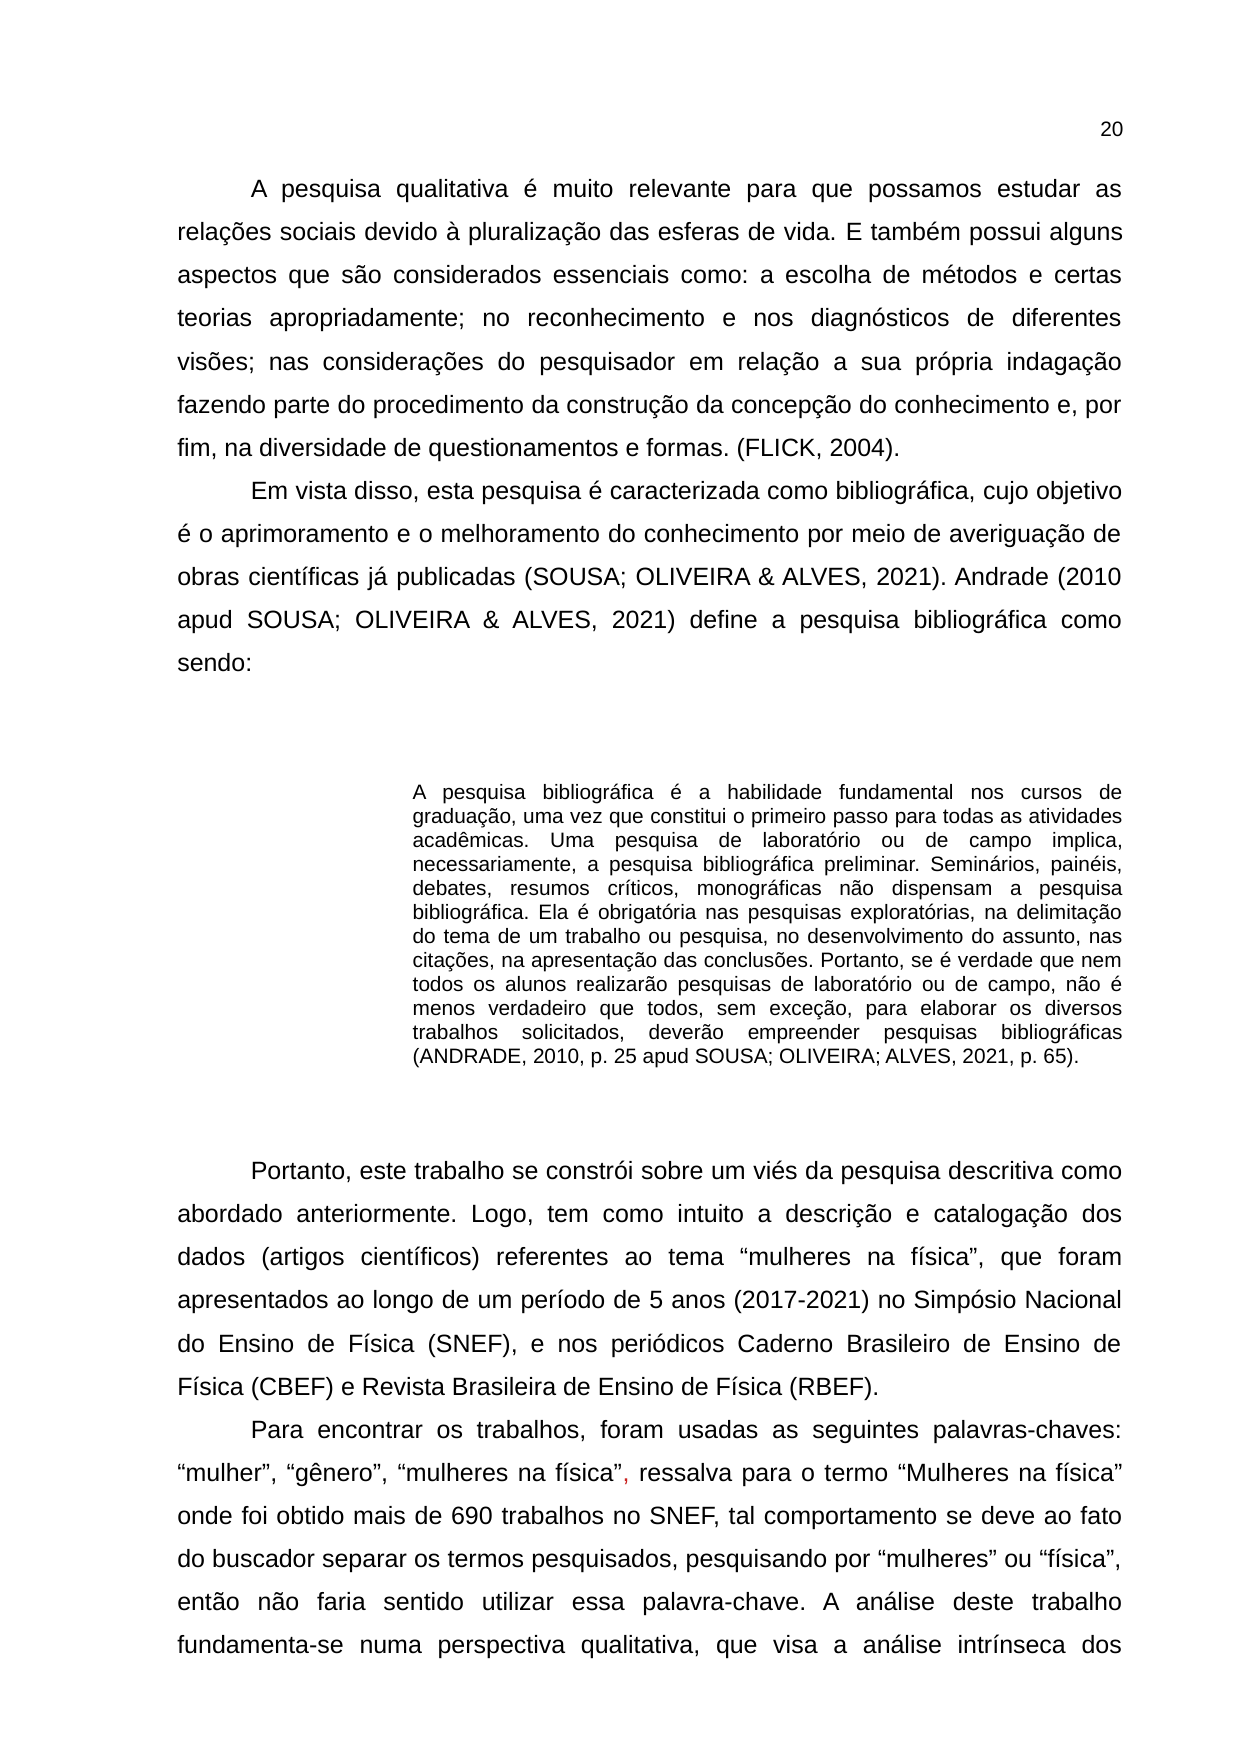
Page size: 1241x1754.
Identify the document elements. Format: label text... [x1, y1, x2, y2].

text Em vista disso, esta pesquisa é caracterizada como bibliográfica, cujo objetivo é o aprimoramento e o melhoramento do conhecimento por meio de averiguação de obras científicas já publicadas (SOUSA; OLIVEIRA & ALVES, 2021). Andrade (2010 apud SOUSA; OLIVEIRA & ALVES, 2021) define a pesquisa bibliográfica como sendo: [177, 476, 1123, 677]
text Para encontrar os trabalhos, foram usadas as seguintes palavras-chaves: “mulher”, “gênero”, “mulheres na física”, ressalva para o termo “Mulheres na física” onde foi obtido mais de 690 trabalhos no SNEF, tal comportamento se deve ao fato do buscador separar os termos pesquisados, pesquisando por “mulheres” ou “física”, então não faria sentido utilizar essa palavra-chave. A análise deste trabalho fundamenta-se numa perspectiva qualitativa, que visa a análise intrínseca dos [177, 1415, 1123, 1659]
text Portanto, este trabalho se constrói sobre um viés da pesquisa descritiva como abordado anteriormente. Logo, tem como intuito a descrição e catalogação dos dados (artigos científicos) referentes ao tema “mulheres na física”, que foram apresentados ao longo de um período de 5 anos (2017-2021) no Simpósio Nacional do Ensino de Física (SNEF), e nos periódicos Caderno Brasileiro de Ensino de Física (CBEF) e Revista Brasileira de Ensino de Física (RBEF). [177, 1156, 1123, 1401]
text A pesquisa qualitativa é muito relevante para que possamos estudar as relações sociais devido à pluralização das esferas de vida. E também possui alguns aspectos que são considerados essenciais como: a escolha de métodos e certas teorias apropriadamente; no reconhecimento e nos diagnósticos de diferentes visões; nas considerações do pesquisador em relação a sua própria indagação fazendo parte do procedimento da construção da concepção do conhecimento e, por fim, na diversidade de questionamentos e formas. (FLICK, 2004). [177, 174, 1123, 462]
text A pesquisa bibliográfica é a habilidade fundamental nos cursos de graduação, uma vez que constitui o primeiro passo para todas as atividades acadêmicas. Uma pesquisa de laboratório ou de campo implica, necessariamente, a pesquisa bibliográfica preliminar. Seminários, painéis, debates, resumos críticos, monográficas não dispensam a pesquisa bibliográfica. Ela é obrigatória nas pesquisas exploratórias, na delimitação do tema de um trabalho ou pesquisa, no desenvolvimento do assunto, nas citações, na apresentação das conclusões. Portanto, se é verdade que nem todos os alunos realizarão pesquisas de laboratório ou de campo, não é menos verdadeiro que todos, sem exceção, para elaborar os diversos trabalhos solicitados, deverão empreender pesquisas bibliográficas (ANDRADE, 2010, p. 25 apud SOUSA; OLIVEIRA; ALVES, 2021, p. 65). [412, 780, 1123, 1068]
